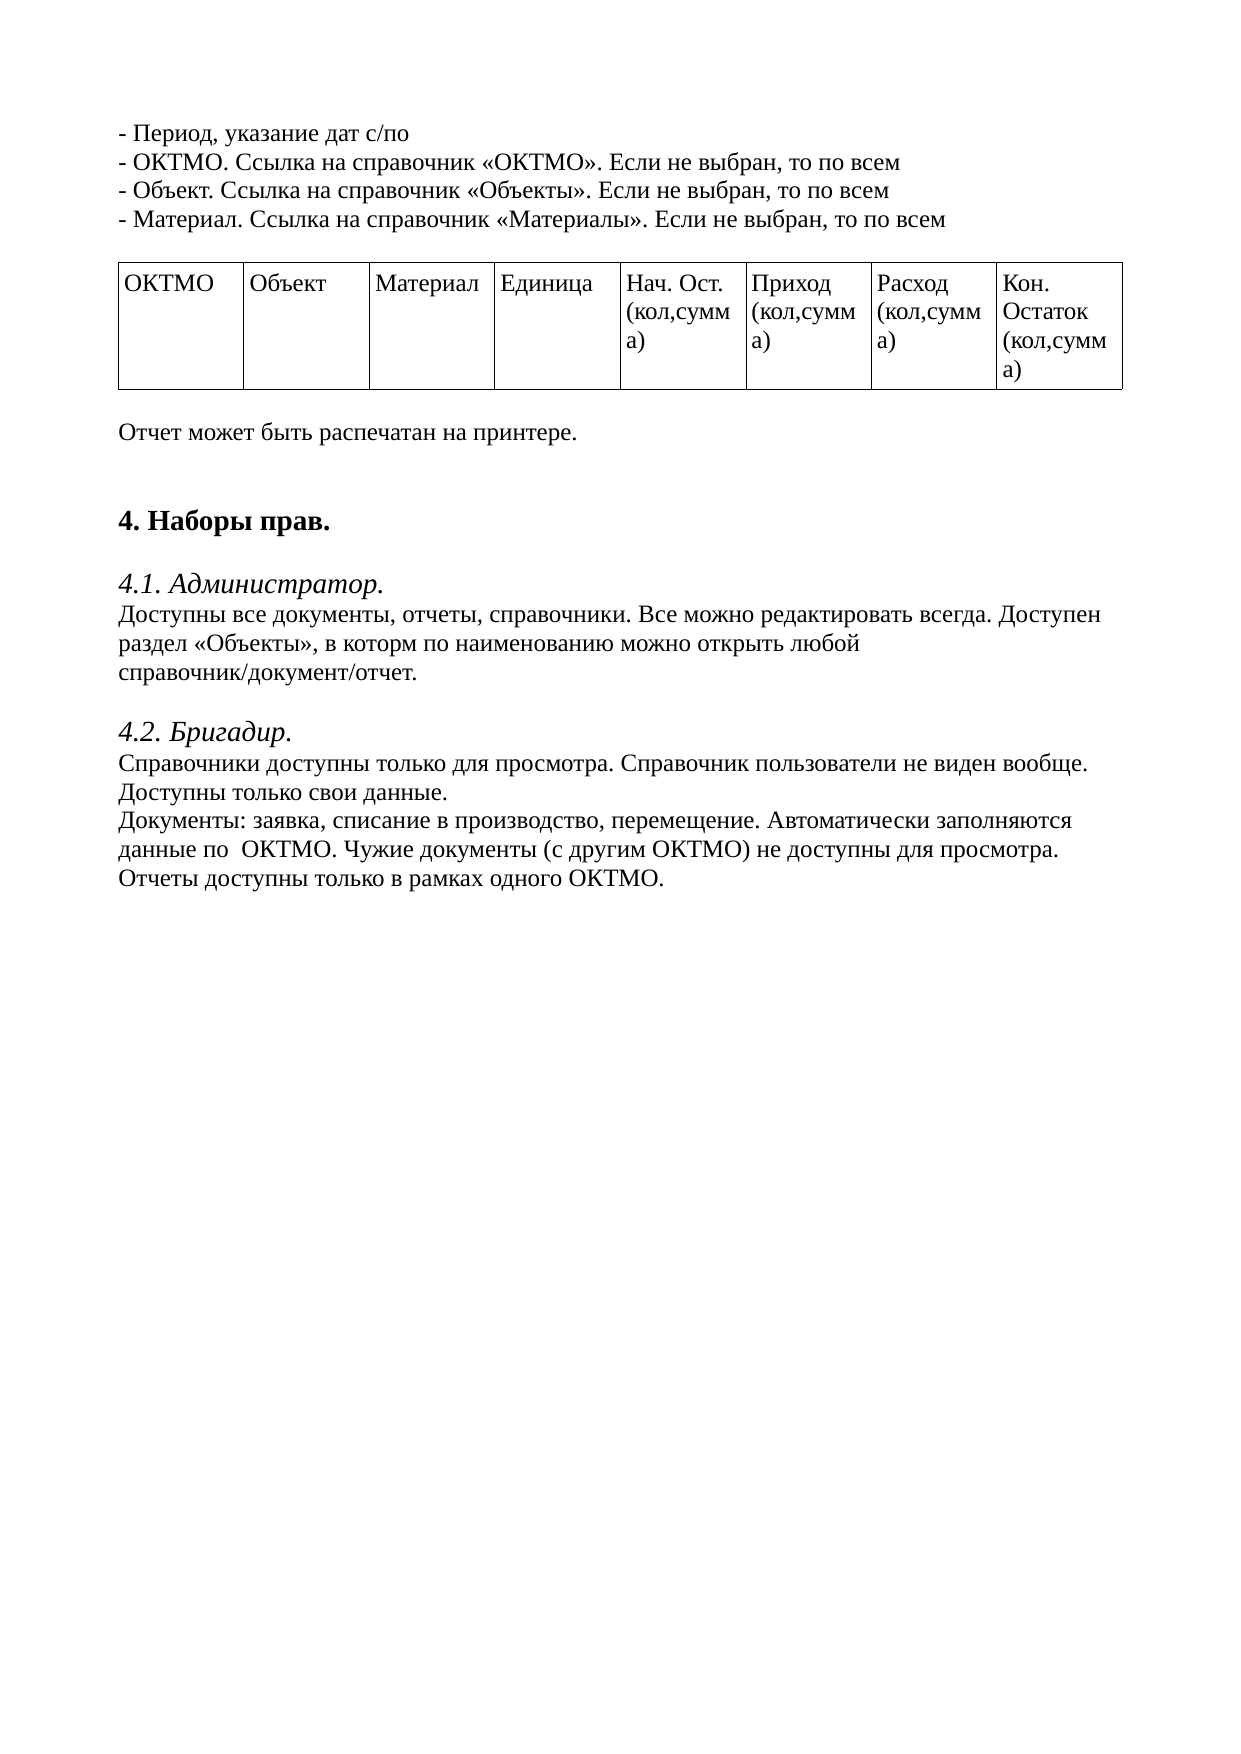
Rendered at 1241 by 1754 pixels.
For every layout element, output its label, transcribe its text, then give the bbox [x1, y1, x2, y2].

table_header ОКТМО [119, 263, 243, 388]
text Отчет может быть распечатан на принтере. [118, 417, 1122, 446]
text Документы: заявка, списание в производство, перемещение. Автоматически заполняются данные по ОКТМО. Чужие документы (с другим ОКТМО) не доступны для просмотра. [118, 805, 1122, 863]
text Отчеты доступны только в рамках одного ОКТМО. [118, 863, 1122, 892]
table_header Единица [495, 263, 620, 388]
table_header Нач. Ост. (кол,сумма) [621, 263, 746, 388]
text 4.2. Бригадир. [118, 714, 1122, 748]
table_header Объект [244, 263, 369, 388]
table_header Расход (кол,сумма) [872, 263, 996, 388]
text - Объект. Ссылка на справочник «Объекты». Если не выбран, то по всем [118, 176, 1122, 204]
text 4.1. Администратор. [118, 566, 1122, 599]
text Справочники доступны только для просмотра. Справочник пользователи не виден вообще. Доступны только свои данные. [118, 748, 1122, 805]
text - ОКТМО. Ссылка на справочник «ОКТМО». Если не выбран, то по всем [118, 147, 1122, 176]
table_header Материал [370, 263, 494, 388]
table_header Приход (кол,сумма) [747, 263, 871, 388]
table_header Кон. Остаток (кол,сумма) [997, 263, 1122, 388]
text Доступны все документы, отчеты, справочники. Все можно редактировать всегда. Доступен раздел «Объекты», в которм по наименованию можно открыть любой справочник/документ/отчет. [118, 599, 1122, 686]
text - Период, указание дат с/по [118, 118, 1122, 147]
text 4. Наборы прав. [118, 503, 1122, 537]
text - Материал. Ссылка на справочник «Материалы». Если не выбран, то по всем [118, 204, 1122, 233]
